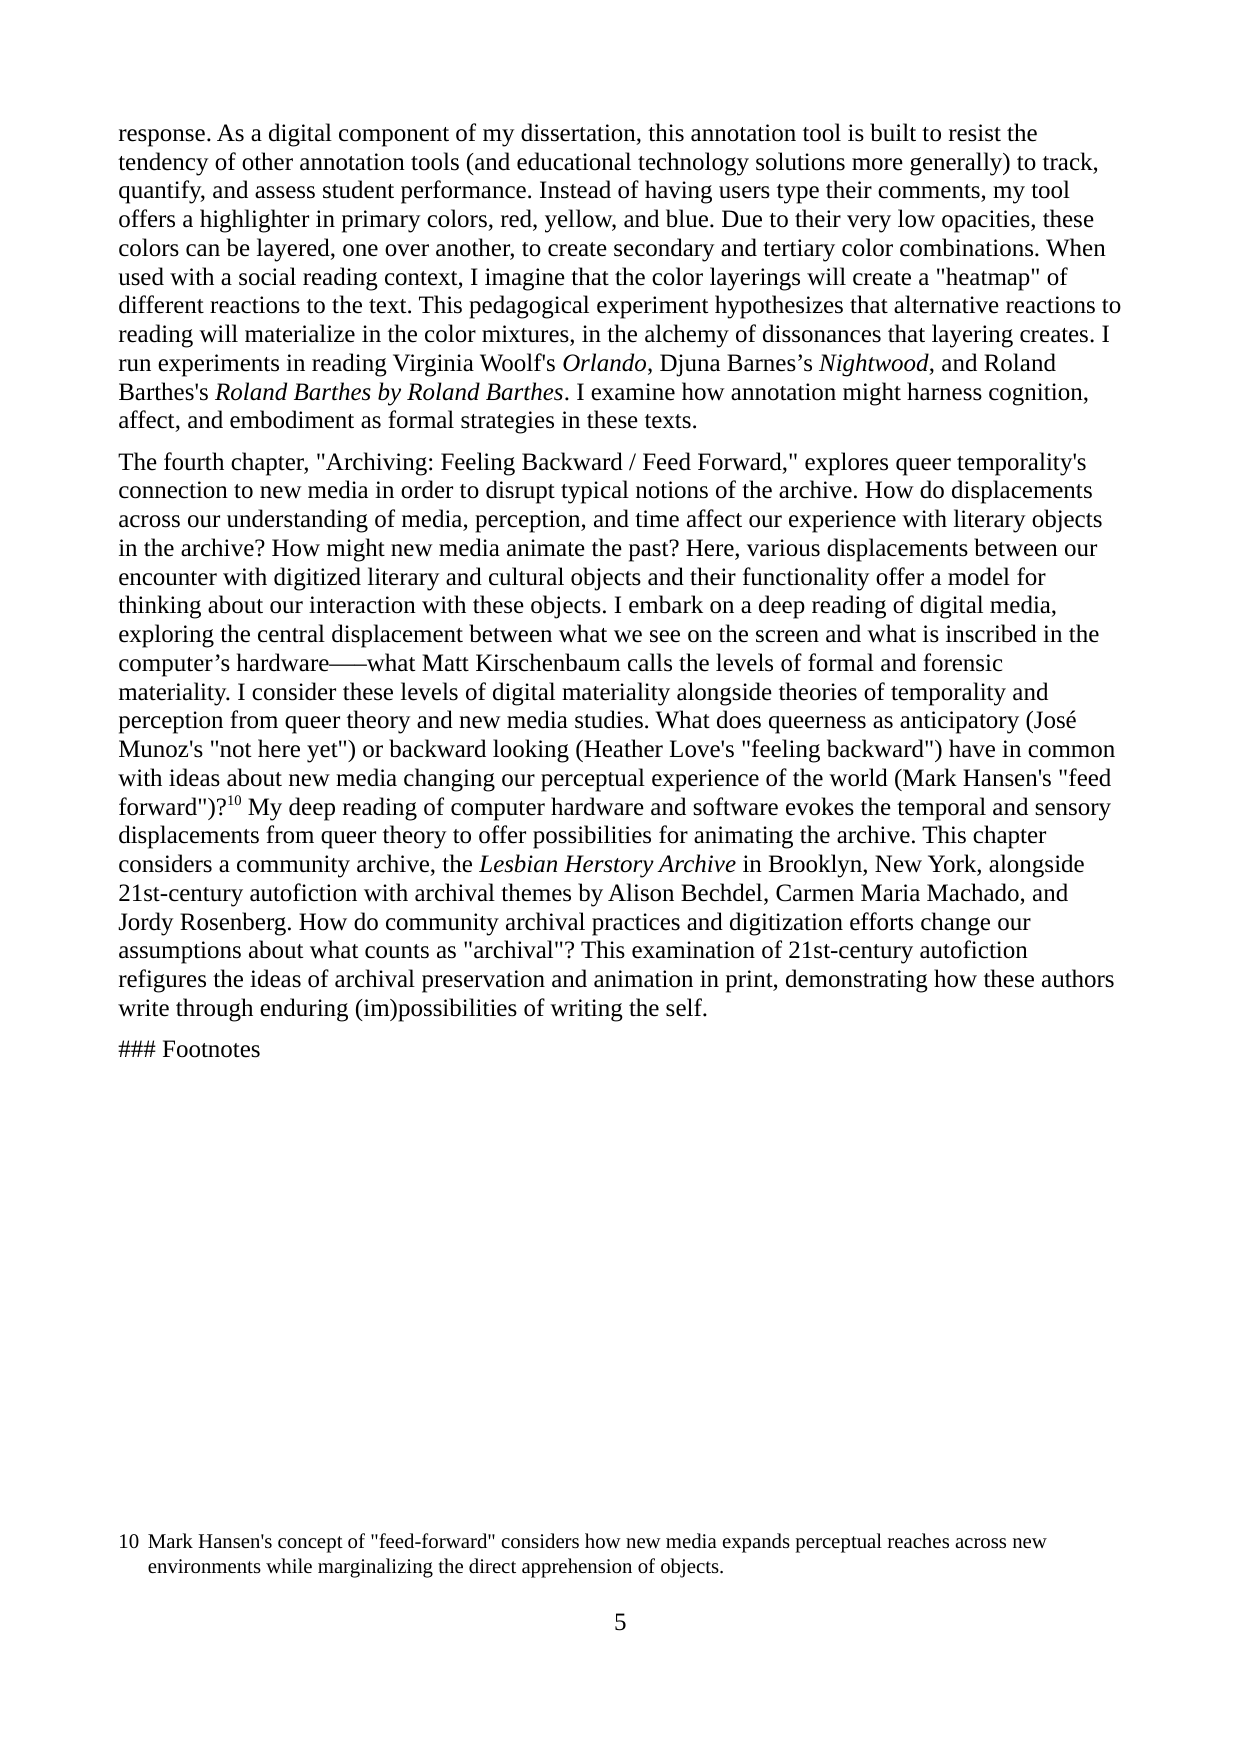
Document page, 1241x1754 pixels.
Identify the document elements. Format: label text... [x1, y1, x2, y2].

text Mark Hansen's concept of "feed-forward" considers how new media expands perceptual reaches across new environments while marginalizing the direct apprehension of objects. [118, 1529, 1122, 1578]
text The fourth chapter, "Archiving: Feeling Backward / Feed Forward," explores queer temporality's connection to new media in order to disrupt typical notions of the archive. How do displacements across our understanding of media, perception, and time affect our experience with literary objects in the archive? How might new media animate the past? Here, various displacements between our encounter with digitized literary and cultural objects and their functionality offer a model for thinking about our interaction with these objects. I embark on a deep reading of digital media, exploring the central displacement between what we see on the screen and what is inscribed in the computer’s hardware—–what Matt Kirschenbaum calls the levels of formal and forensic materiality. I consider these levels of digital materiality alongside theories of temporality and perception from queer theory and new media studies. What does queerness as anticipatory (José Munoz's "not here yet") or backward looking (Heather Love's "feeling backward") have in common with ideas about new media changing our perceptual experience of the world (Mark Hansen's "feed forward")? My deep reading of computer hardware and software evokes the temporal and sensory displacements from queer theory to offer possibilities for animating the archive. This chapter considers a community archive, the Lesbian Herstory Archive in Brooklyn, New York, alongside 21st-century autofiction with archival themes by Alison Bechdel, Carmen Maria Machado, and Jordy Rosenberg. How do community archival practices and digitization efforts change our assumptions about what counts as "archival"? This examination of 21st-century autofiction refigures the ideas of archival preservation and animation in print, demonstrating how these authors write through enduring (im)possibilities of writing the self. [118, 447, 1122, 1022]
text response. As a digital component of my dissertation, this annotation tool is built to resist the tendency of other annotation tools (and educational technology solutions more generally) to track, quantify, and assess student performance. Instead of having users type their comments, my tool offers a highlighter in primary colors, red, yellow, and blue. Due to their very low opacities, these colors can be layered, one over another, to create secondary and tertiary color combinations. When used with a social reading context, I imagine that the color layerings will create a "heatmap" of different reactions to the text. This pedagogical experiment hypothesizes that alternative reactions to reading will materialize in the color mixtures, in the alchemy of dissonances that layering creates. I run experiments in reading Virginia Woolf's Orlando, Djuna Barnes’s Nightwood, and Roland Barthes's Roland Barthes by Roland Barthes. I examine how annotation might harness cognition, affect, and embodiment as formal strategies in these texts. [118, 118, 1122, 434]
text ### Footnotes [118, 1034, 1122, 1063]
